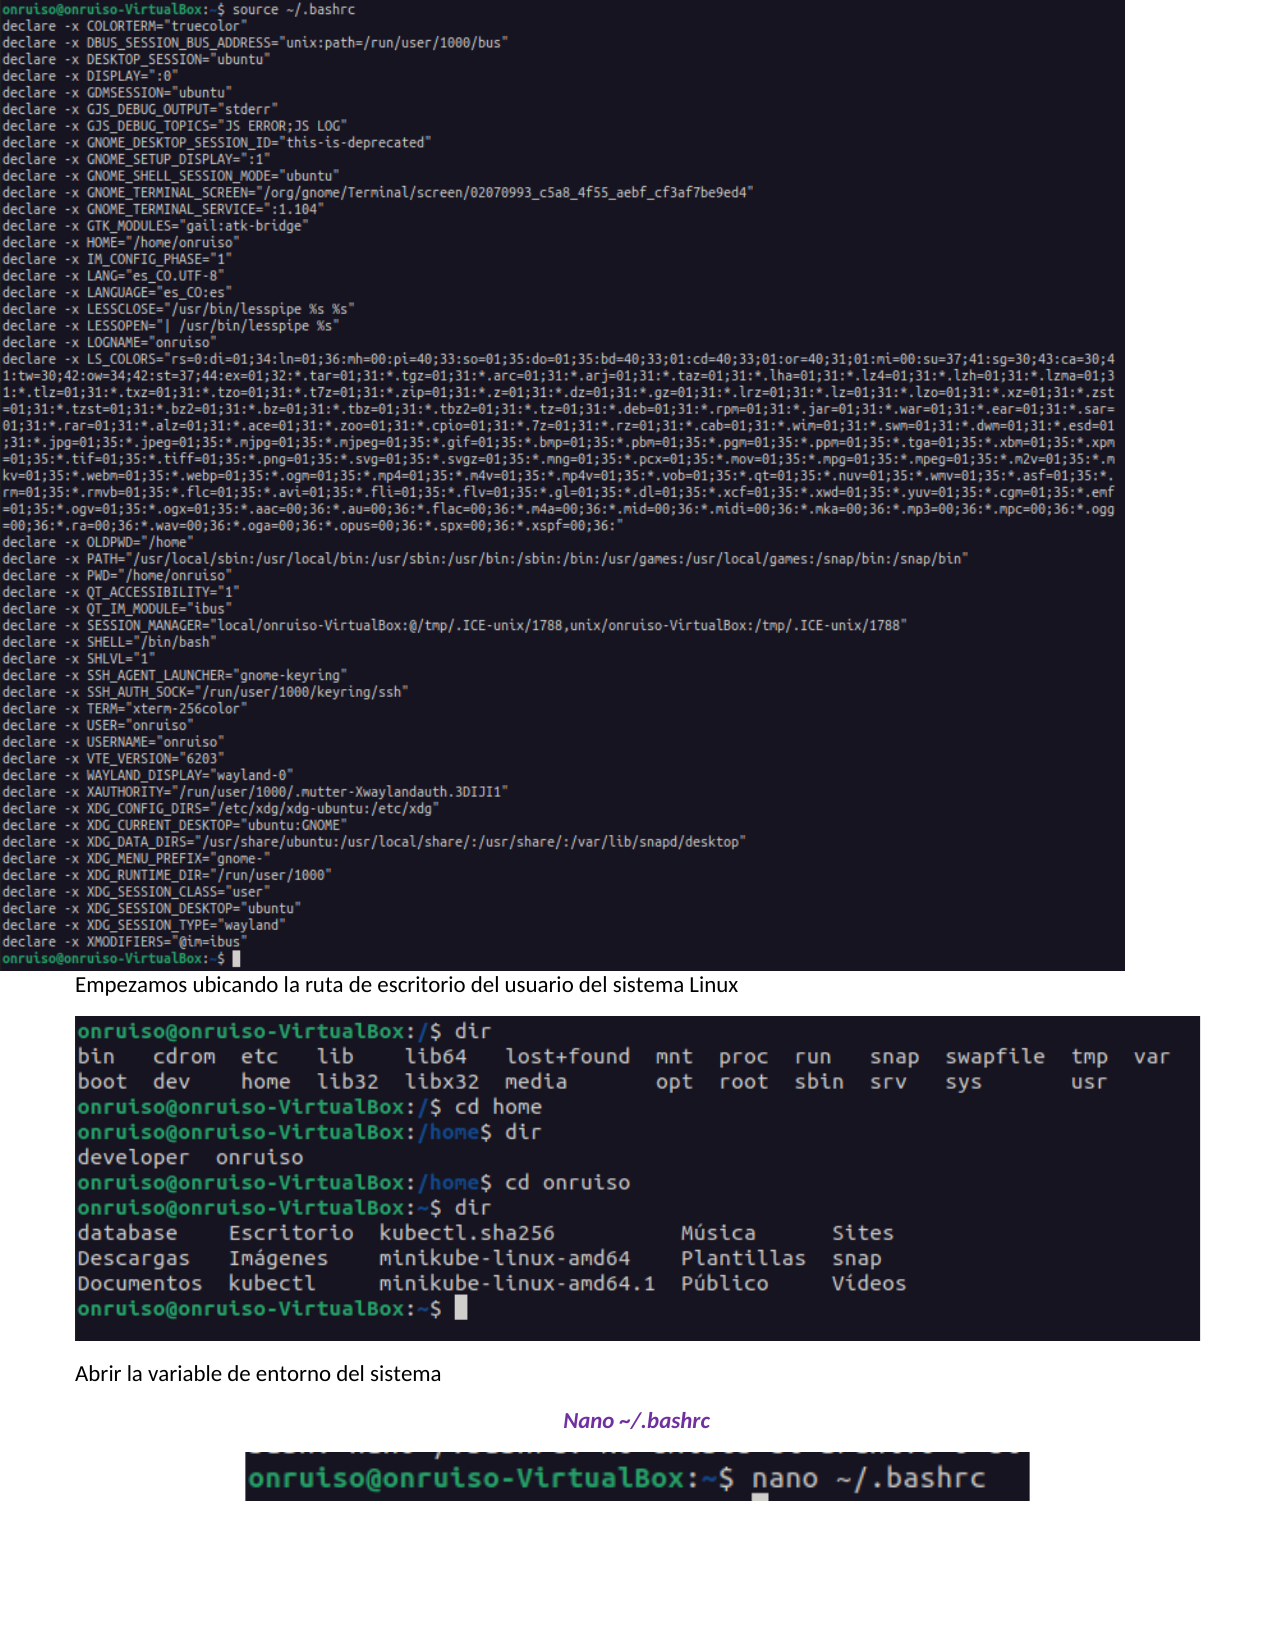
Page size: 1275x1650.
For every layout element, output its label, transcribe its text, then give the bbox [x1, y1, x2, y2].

text Nano ~/.bashrc [75, 1406, 1200, 1434]
picture [0, 0, 1125, 971]
picture [75, 1016, 1200, 1341]
text Empezamos ubicando la ruta de escritorio del usuario del sistema Linux [75, 75, 1200, 998]
text Abrir la variable de entorno del sistema [75, 1359, 1200, 1387]
picture [245, 1452, 1030, 1501]
